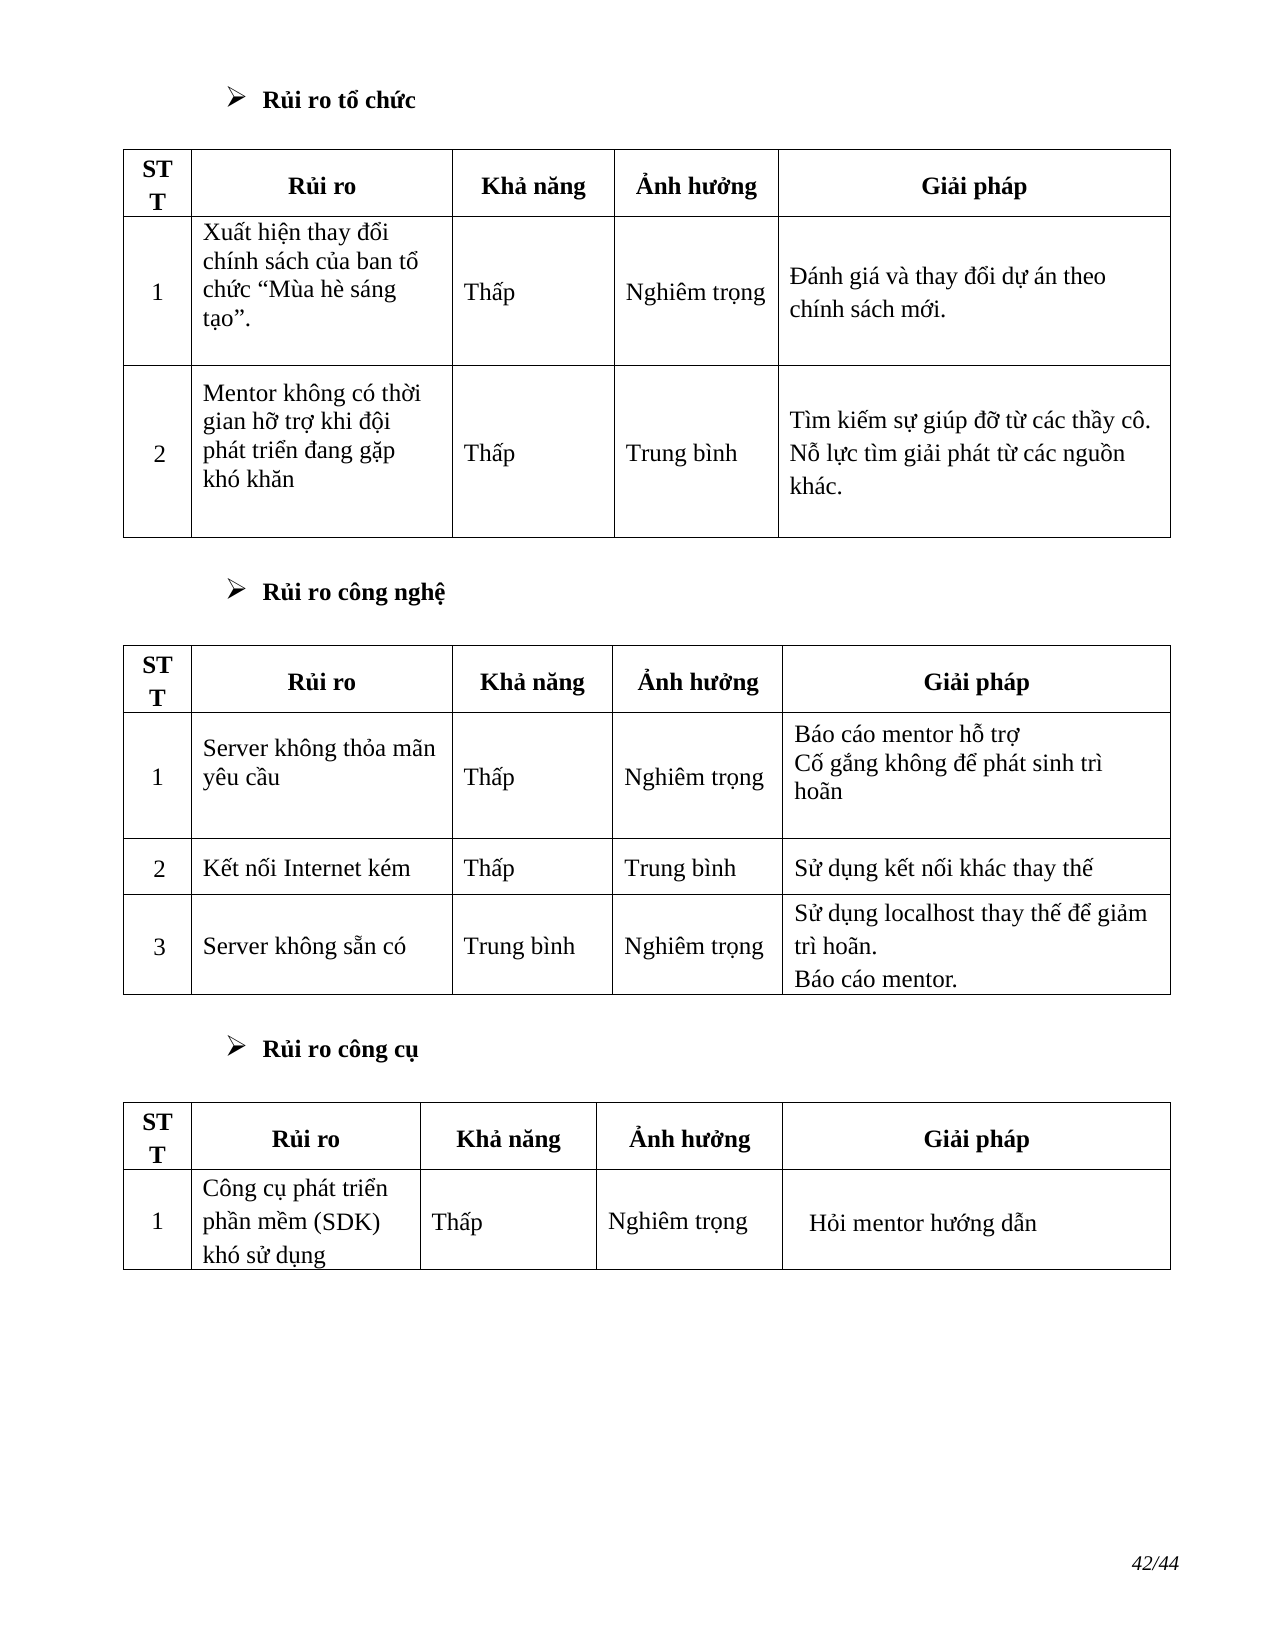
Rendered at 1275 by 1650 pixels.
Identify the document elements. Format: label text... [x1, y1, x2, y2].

table_cell Nghiêm trọng [613, 713, 782, 838]
table_cell Sử dụng localhost thay thế để giảm trì hoãn. Báo cáo mentor. [783, 895, 1170, 994]
list Rủi ro công cụ [225, 1030, 1181, 1063]
table_cell Xuất hiện thay đổi chính sách của ban tổ chức “Mùa hè sáng tạo”. [192, 217, 452, 365]
table_cell Thấp [453, 839, 612, 894]
table_cell 3 [124, 895, 191, 994]
table_header Rủi ro [192, 1103, 420, 1169]
table_header Giải pháp [779, 150, 1170, 216]
table_cell Nghiêm trọng [613, 895, 782, 994]
table_cell 1 [124, 1170, 191, 1269]
table_cell Đánh giá và thay đổi dự án theo chính sách mới. [779, 217, 1170, 365]
table_cell Thấp [453, 217, 614, 365]
table_cell Trung bình [615, 366, 778, 537]
table_header Rủi ro [192, 150, 452, 216]
table_header Ảnh hưởng [615, 150, 778, 216]
table_cell Báo cáo mentor hỗ trợ Cố gắng không để phát sinh trì hoãn [783, 713, 1170, 838]
table_header Khả năng [453, 646, 612, 712]
table_cell 2 [124, 839, 191, 894]
table_cell Thấp [453, 366, 614, 537]
table_cell Trung bình [453, 895, 612, 994]
table_cell 1 [124, 713, 191, 838]
table_cell Mentor không có thời gian hỡ trợ khi đội phát triển đang gặp khó khăn [192, 366, 452, 537]
table_header STT [124, 646, 191, 712]
table_header Giải pháp [783, 1103, 1170, 1169]
table_header Khả năng [421, 1103, 596, 1169]
table_cell Hỏi mentor hướng dẫn [783, 1170, 1170, 1269]
table_header Ảnh hưởng [597, 1103, 782, 1169]
table_cell Kết nối Internet kém [192, 839, 452, 894]
table_header STT [124, 150, 191, 216]
table_cell 2 [124, 366, 191, 537]
table_header Rủi ro [192, 646, 452, 712]
table_cell 1 [124, 217, 191, 365]
table_header STT [124, 1103, 191, 1169]
table_cell Server không thỏa mãn yêu cầu [192, 713, 452, 838]
list Rủi ro tổ chức [225, 81, 1181, 114]
table_header Khả năng [453, 150, 614, 216]
table_cell Nghiêm trọng [615, 217, 778, 365]
list Rủi ro công nghệ [225, 573, 1181, 606]
table_header Ảnh hưởng [613, 646, 782, 712]
table_cell Thấp [453, 713, 612, 838]
table_cell Server không sẵn có [192, 895, 452, 994]
table_cell Công cụ phát triển phần mềm (SDK) khó sử dụng [192, 1170, 420, 1269]
table_cell Thấp [421, 1170, 596, 1269]
table_header Giải pháp [783, 646, 1170, 712]
table_cell Nghiêm trọng [597, 1170, 782, 1269]
table_cell Tìm kiếm sự giúp đỡ từ các thầy cô. Nỗ lực tìm giải phát từ các nguồn khác. [779, 366, 1170, 537]
table_cell Sử dụng kết nối khác thay thế [783, 839, 1170, 894]
table_cell Trung bình [613, 839, 782, 894]
